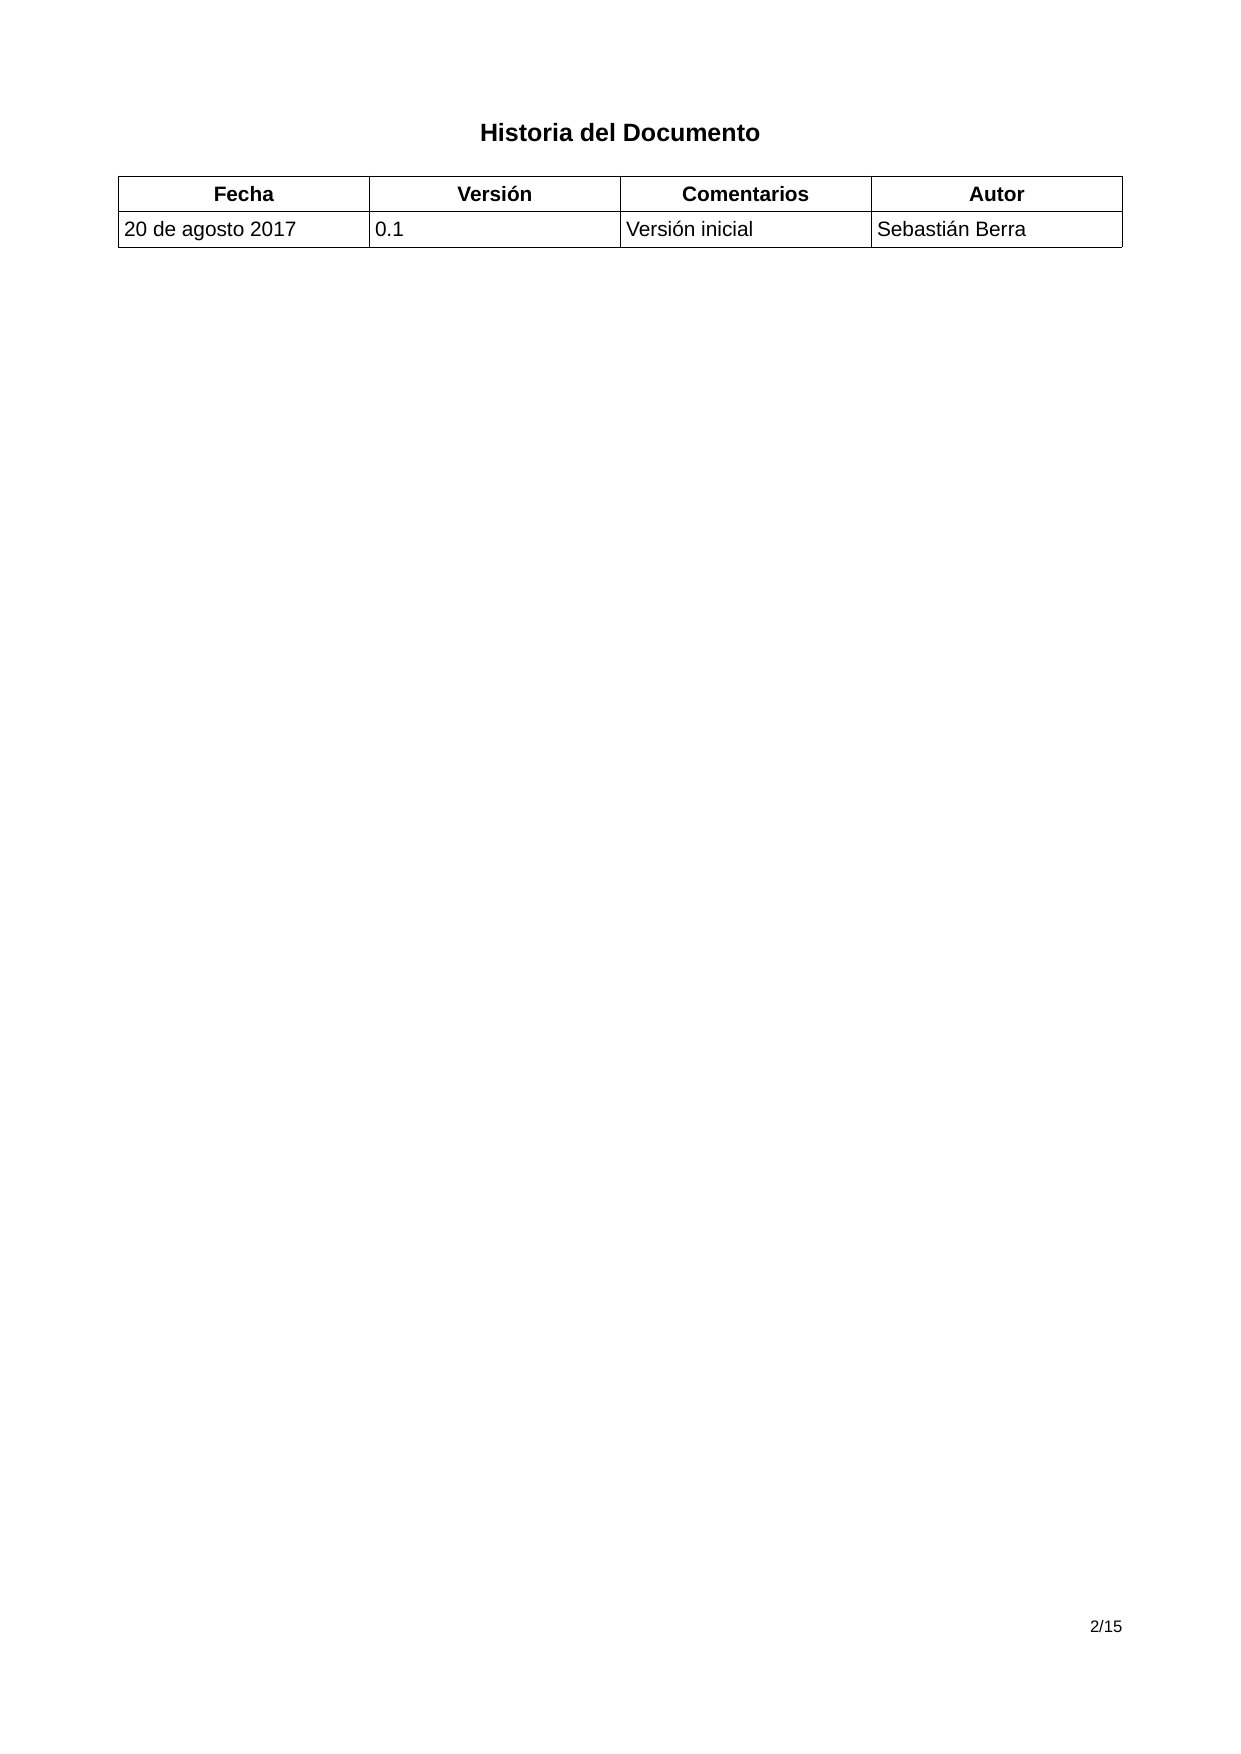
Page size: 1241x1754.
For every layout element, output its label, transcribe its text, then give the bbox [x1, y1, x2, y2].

table_header Versión [370, 177, 620, 211]
table_cell 0.1 [370, 212, 620, 247]
text Historia del Documento [118, 118, 1122, 147]
table_cell Sebastián Berra [872, 212, 1122, 247]
table_cell 20 de agosto 2017 [119, 212, 369, 247]
table_header Autor [872, 177, 1122, 211]
table_header Fecha [119, 177, 369, 211]
table_cell Versión inicial [621, 212, 871, 247]
table_header Comentarios [621, 177, 871, 211]
